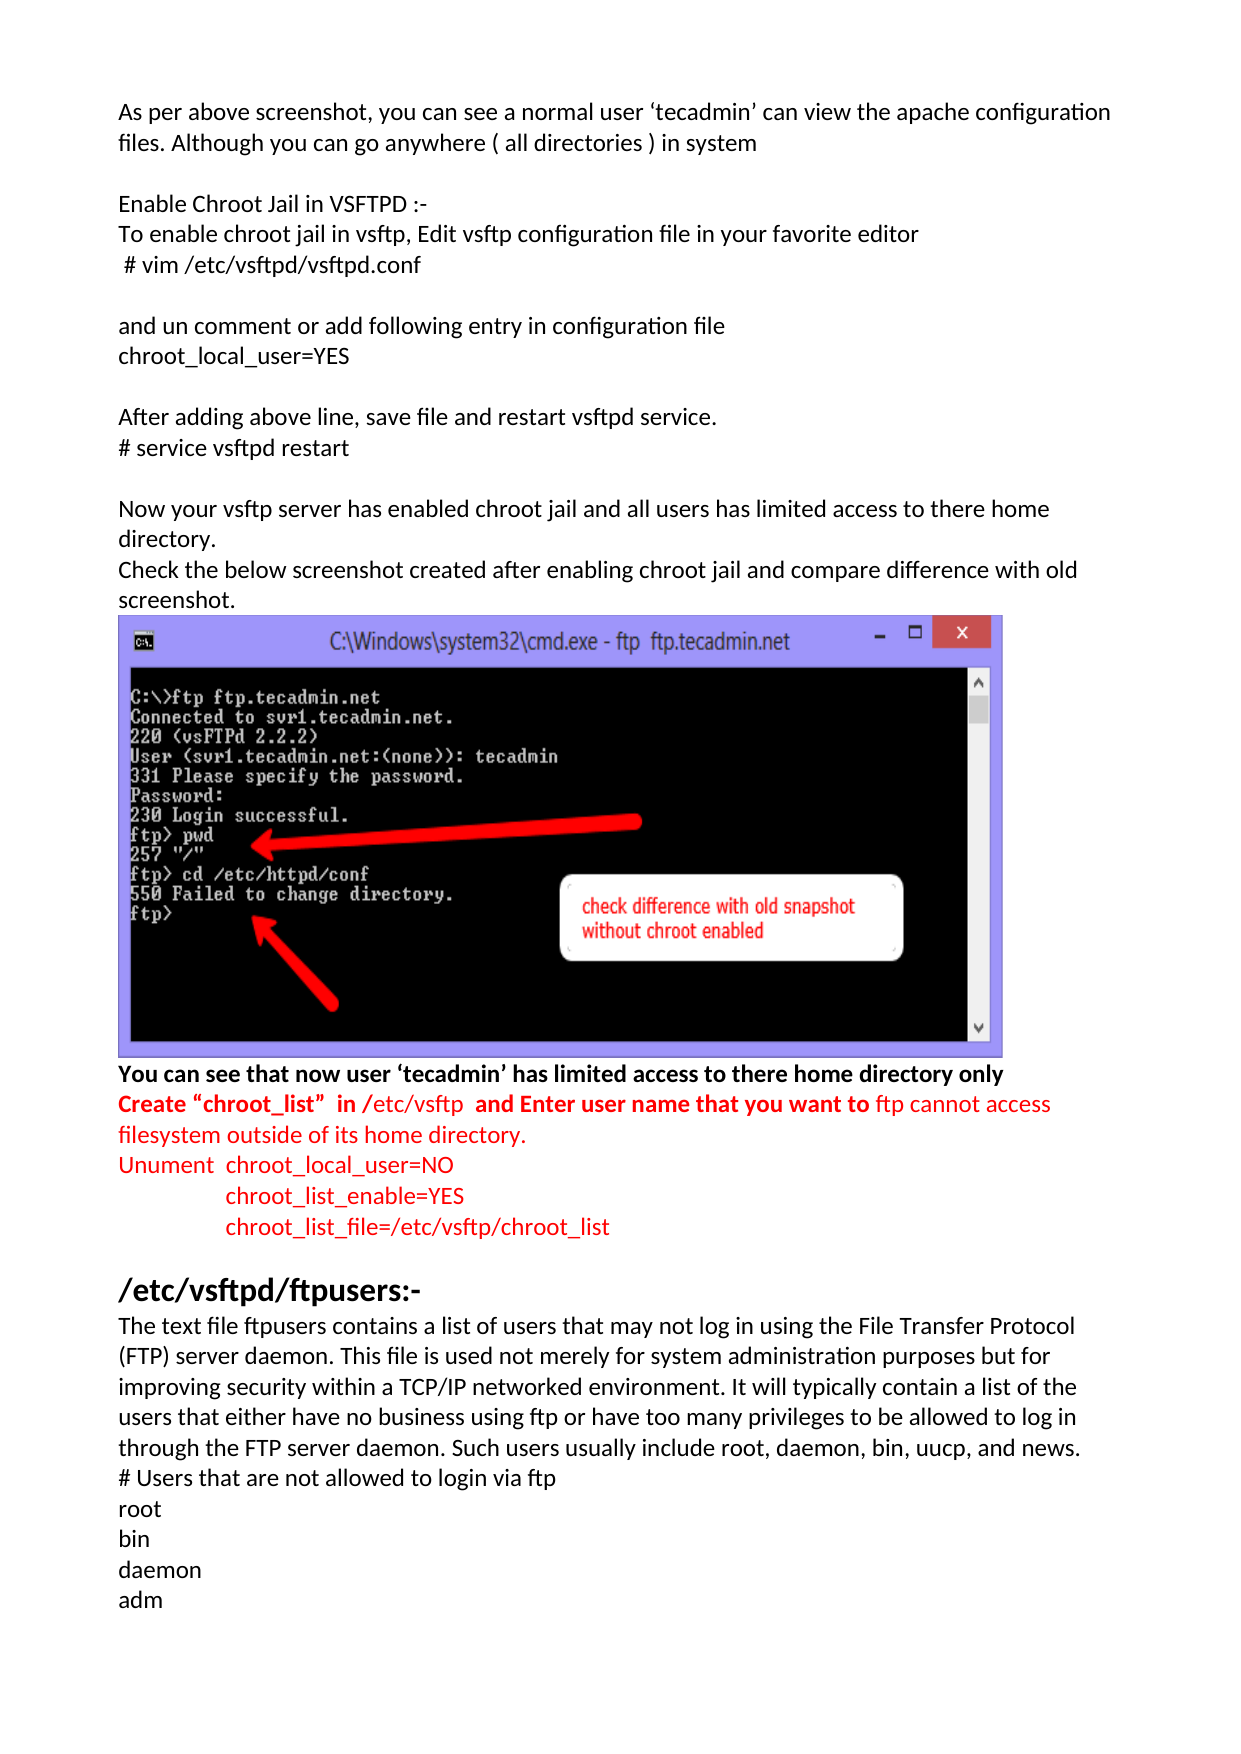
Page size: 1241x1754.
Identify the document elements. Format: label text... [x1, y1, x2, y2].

text /etc/vsftpd/ftpusers:- [118, 1269, 1122, 1310]
text After adding above line, save file and restart vsftpd service. [118, 401, 1122, 432]
text chroot_local_user=YES [118, 340, 1122, 371]
text Now your vsftp server has enabled chroot jail and all users has limited access to there home directory. Check the below screenshot created after enabling chroot jail and compare difference with old screenshot. [118, 493, 1122, 615]
text daemon [118, 1554, 1122, 1584]
text root [118, 1493, 1122, 1523]
text # Users that are not allowed to login via ftp [118, 1462, 1122, 1493]
text To enable chroot jail in vsftp, Edit vsftp configuration file in your favorite editor [118, 218, 1122, 249]
text adm [118, 1584, 1122, 1615]
text and un comment or add following entry in configuration file [118, 310, 1122, 340]
text chroot_list_file=/etc/vsftp/chroot_list [118, 1211, 1122, 1241]
text Unument chroot_local_user=NO [118, 1149, 1122, 1180]
text You can see that now user ‘tecadmin’ has limited access to there home directory only [118, 1058, 1122, 1088]
text chroot_list_enable=YES [118, 1180, 1122, 1211]
text # vim /etc/vsftpd/vsftpd.conf [118, 249, 1122, 279]
text Create “chroot_list” in /etc/vsftp and Enter user name that you want to ftp cannot access filesystem outside of its home directory. [118, 1088, 1122, 1149]
text bin [118, 1523, 1122, 1554]
text # service vsftpd restart [118, 432, 1122, 462]
text Enable Chroot Jail in VSFTPD :- [118, 188, 1122, 218]
text The text file ftpusers contains a list of users that may not log in using the File Transfer Protocol (FTP) server daemon. This file is used not merely for system administration purposes but for improving security within a TCP/IP networked environment. It will typically contain a list of the users that either have no business using ftp or have too many privileges to be allowed to log in through the FTP server daemon. Such users usually include root, daemon, bin, uucp, and news. [118, 1310, 1122, 1462]
text As per above screenshot, you can see a normal user ‘tecadmin’ can view the apache configuration files. Although you can go anywhere ( all directories ) in system [118, 96, 1122, 157]
